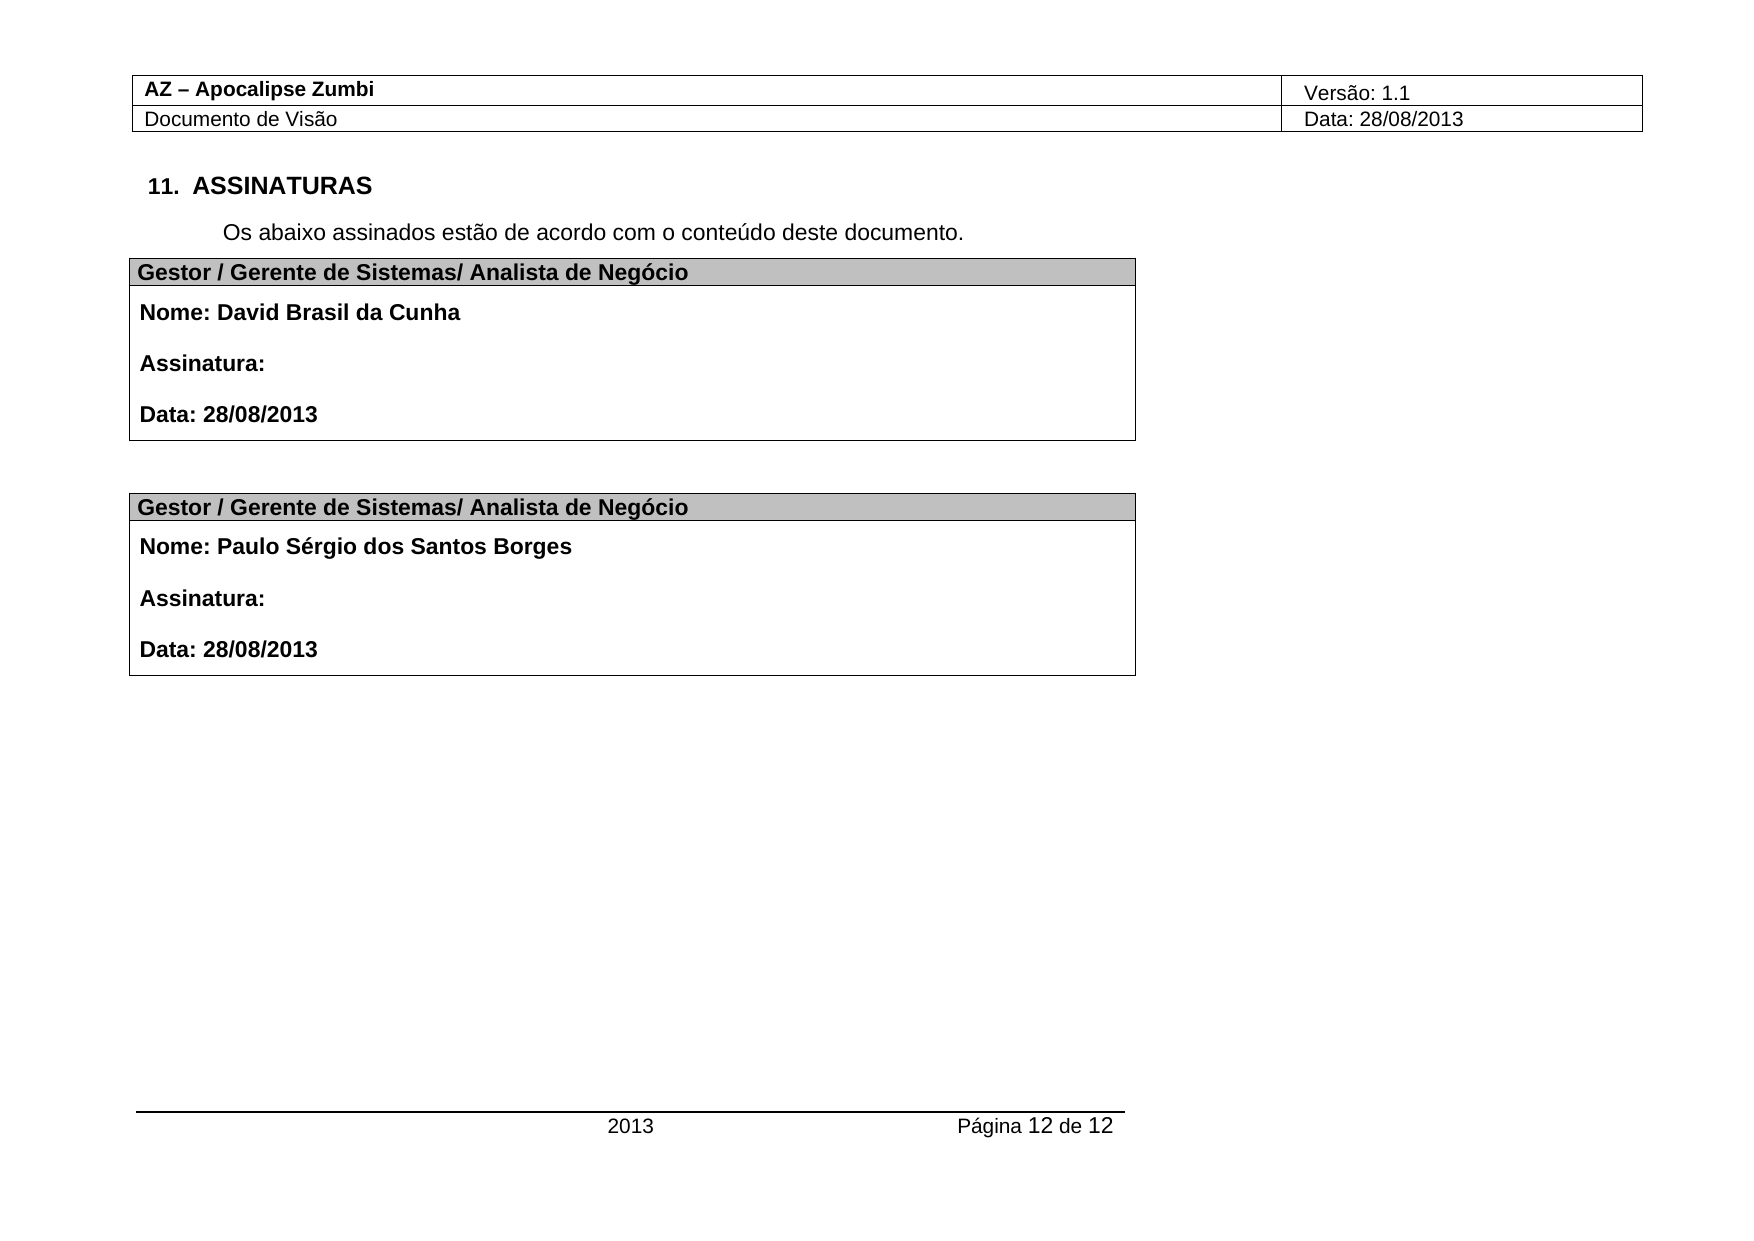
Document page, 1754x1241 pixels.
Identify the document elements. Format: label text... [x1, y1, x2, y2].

subtitle Assinaturas [148, 171, 1606, 200]
table_cell Nome: Paulo Sérgio dos Santos Borges Assinatura: Data: 28/08/2013 [130, 521, 1135, 675]
table_cell Nome: David Brasil da Cunha Assinatura: Data: 28/08/2013 [130, 286, 1135, 440]
table_header Gestor / Gerente de Sistemas/ Analista de Negócio [130, 494, 1135, 520]
table_header Gestor / Gerente de Sistemas/ Analista de Negócio [130, 259, 1135, 285]
text Os abaixo assinados estão de acordo com o conteúdo deste documento. [148, 219, 1641, 245]
